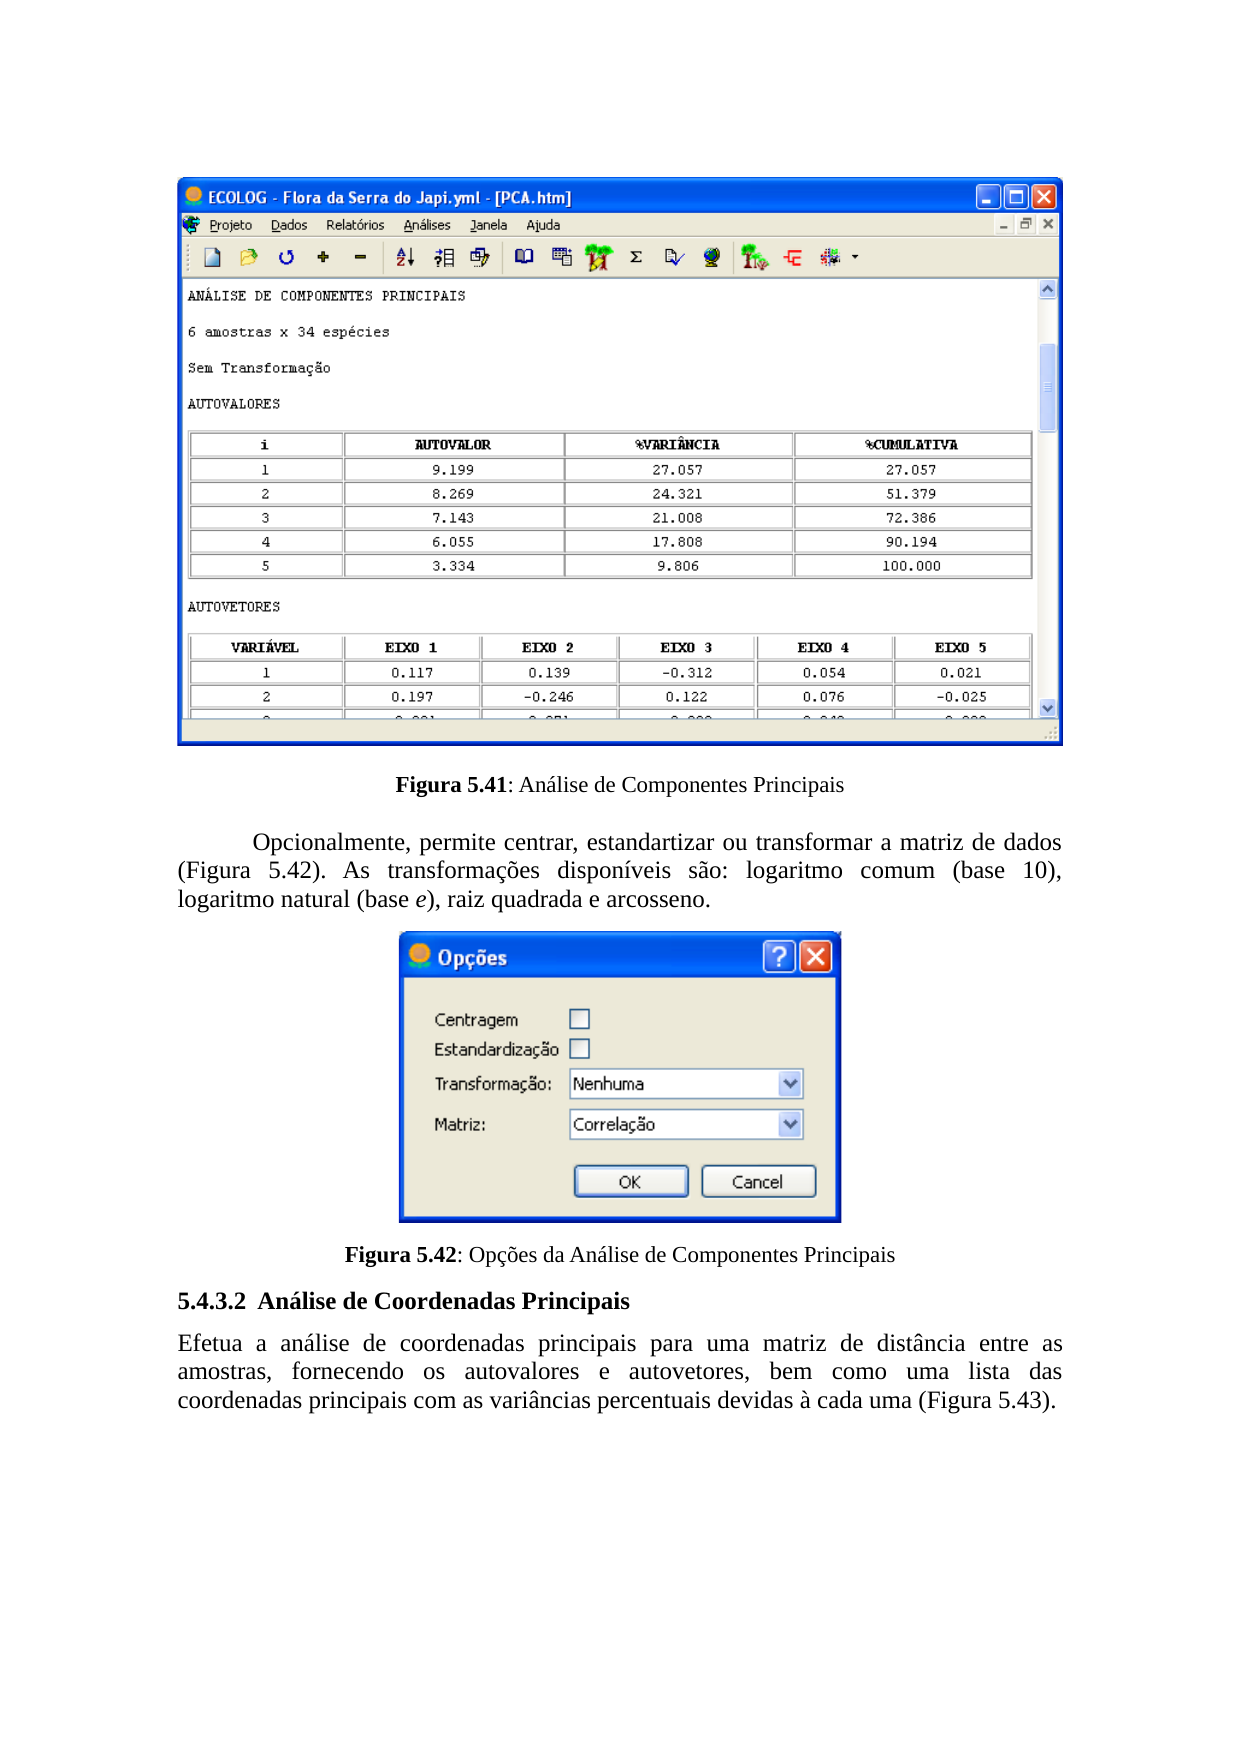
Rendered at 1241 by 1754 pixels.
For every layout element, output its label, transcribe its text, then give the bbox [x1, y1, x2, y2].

text Figura 5.42: Opções da Análise de Componentes Principais [177, 1241, 1063, 1268]
text Opcionalmente, permite centrar, estandartizar ou transformar a matriz de dados (Figura 5.42). As transformações disponíveis são: logaritmo comum (base 10), logaritmo natural (base e), raiz quadrada e arcosseno. [177, 827, 1063, 913]
text Efetua a análise de coordenadas principais para uma matriz de distância entre as amostras, fornecendo os autovalores e autovetores, bem como uma lista das coordenadas principais com as variâncias percentuais devidas à cada uma (Figura 5.43). [177, 1328, 1063, 1414]
text Figura 5.41: Análise de Componentes Principais [177, 772, 1063, 798]
subtitle 5.4.3.2 Análise de Coordenadas Principais [177, 1286, 1063, 1315]
picture [177, 177, 1063, 746]
picture [398, 931, 842, 1223]
